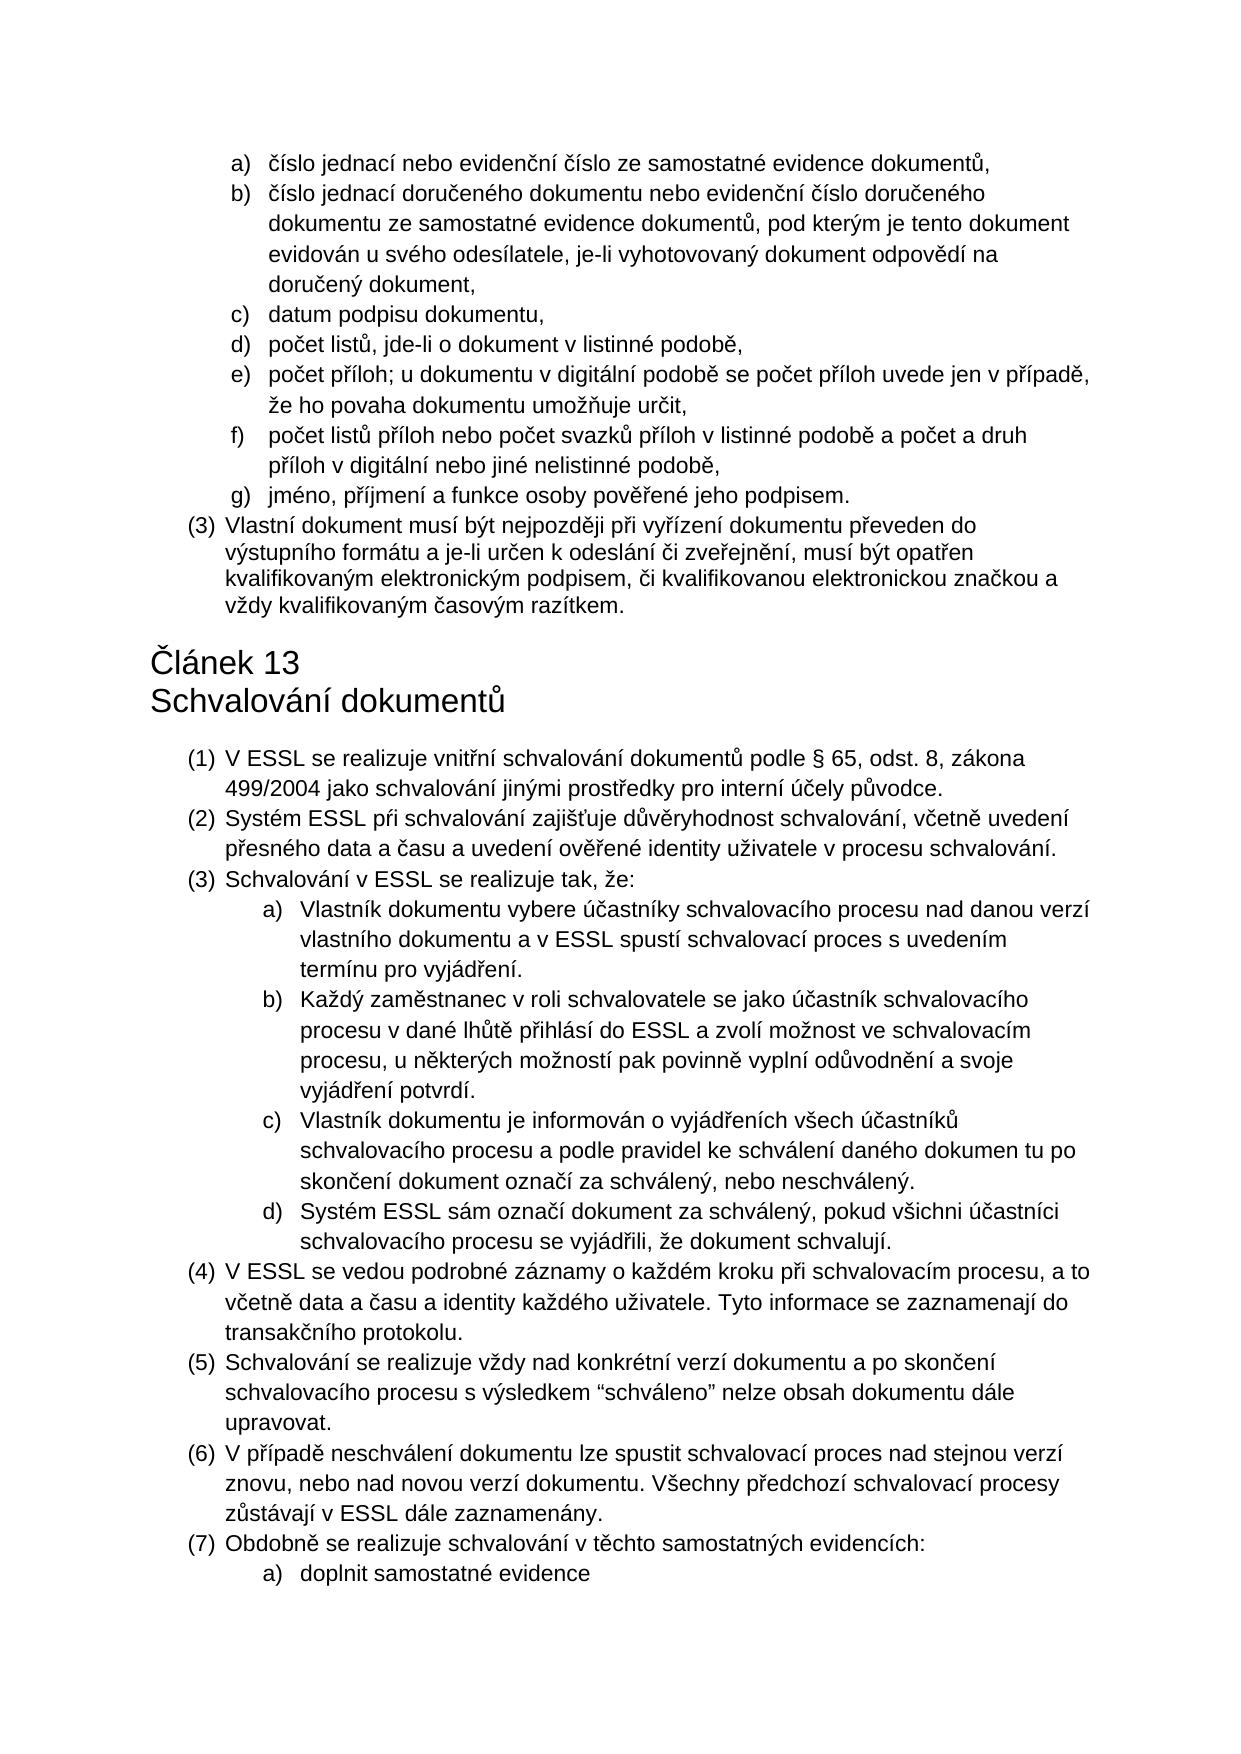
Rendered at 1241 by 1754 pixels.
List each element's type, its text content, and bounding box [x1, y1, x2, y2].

subtitle Článek 13 Schvalování dokumentů [150, 643, 1090, 720]
list Schvalování v ESSL se realizuje tak, že: [187, 866, 1090, 892]
list doplnit samostatné evidence [262, 1560, 1090, 1587]
list V případě neschválení dokumentu lze spustit schvalovací proces nad stejnou verzí znovu, nebo nad novou verzí dokumentu. Všechny předchozí schvalovací procesy zůstávají v ESSL dále zaznamenány. [187, 1439, 1090, 1526]
list Obdobně se realizuje schvalování v těchto samostatných evidencích: [187, 1530, 1090, 1557]
list číslo jednací doručeného dokumentu nebo evidenční číslo doručeného dokumentu ze samostatné evidence dokumentů, pod kterým je tento dokument evidován u svého odesílatele, je-li vyhotovovaný dokument odpovědí na doručený dokument, [231, 180, 1090, 297]
list počet listů příloh nebo počet svazků příloh v listinné podobě a počet a druh příloh v digitální nebo jiné nelistinné podobě, [231, 422, 1090, 478]
list V ESSL se realizuje vnitřní schvalování dokumentů podle § 65, odst. 8, zákona 499/2004 jako schvalování jinými prostředky pro interní účely původce. [187, 745, 1090, 801]
list počet příloh; u dokumentu v digitální podobě se počet příloh uvede jen v případě, že ho povaha dokumentu umožňuje určit, [231, 361, 1090, 418]
list Každý zaměstnanec v roli schvalovatele se jako účastník schvalovacího procesu v dané lhůtě přihlásí do ESSL a zvolí možnost ve schvalovacím procesu, u některých možností pak povinně vyplní odůvodnění a svoje vyjádření potvrdí. [262, 986, 1090, 1103]
list Vlastník dokumentu vybere účastníky schvalovacího procesu nad danou verzí vlastního dokumentu a v ESSL spustí schvalovací proces s uvedením termínu pro vyjádření. [262, 896, 1090, 983]
list jméno, příjmení a funkce osoby pověřené jeho podpisem. [231, 482, 1090, 509]
list Systém ESSL pŕi schvalování zajišťuje důvěryhodnost schvalování, včetně uvedení přesného data a času a uvedení ověřené identity uživatele v procesu schvalování. [187, 805, 1090, 862]
list V ESSL se vedou podrobné záznamy o každém kroku při schvalovacím procesu, a to včetně data a času a identity každého uživatele. Tyto informace se zaznamenají do transakčního protokolu. [187, 1258, 1090, 1345]
list Vlastník dokumentu je informován o vyjádřeních všech účastníků schvalovacího procesu a podle pravidel ke schválení daného dokumen tu po skončení dokument označí za schválený, nebo neschválený. [262, 1107, 1090, 1194]
list Schvalování se realizuje vždy nad konkrétní verzí dokumentu a po skončení schvalovacího procesu s výsledkem “schváleno” nelze obsah dokumentu dále upravovat. [187, 1349, 1090, 1436]
list počet listů, jde-li o dokument v listinné podobě, [231, 331, 1090, 358]
list Systém ESSL sám označí dokument za schválený, pokud všichni účastníci schvalovacího procesu se vyjádřili, že dokument schvalují. [262, 1198, 1090, 1254]
list číslo jednací nebo evidenční číslo ze samostatné evidence dokumentů, [231, 150, 1090, 176]
list Vlastní dokument musí být nejpozději při vyřízení dokumentu převeden do výstupního formátu a je-li určen k odeslání či zveřejnění, musí být opatřen kvalifikovaným elektronickým podpisem, či kvalifikovanou elektronickou značkou a vždy kvalifikovaným časovým razítkem. [187, 512, 1090, 618]
list datum podpisu dokumentu, [231, 301, 1090, 327]
